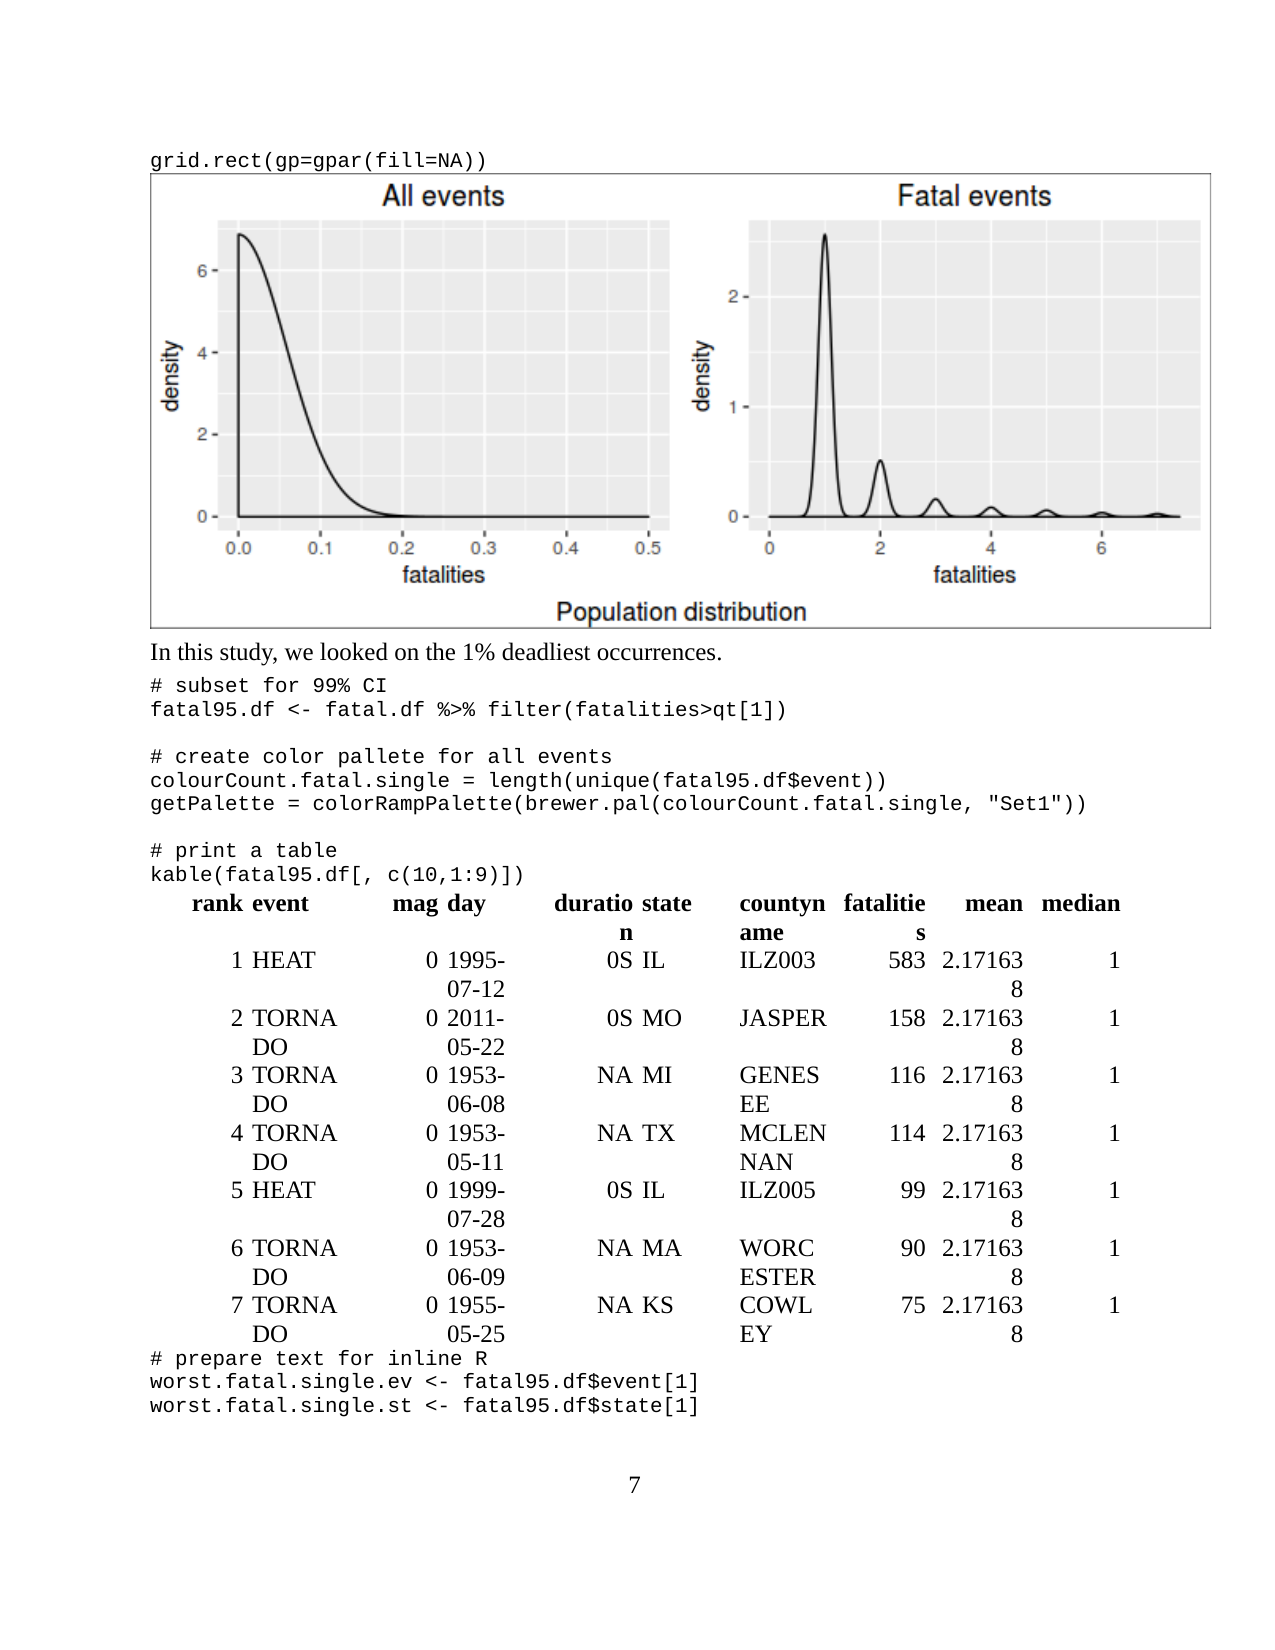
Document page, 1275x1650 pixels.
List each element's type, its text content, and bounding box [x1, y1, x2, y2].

table_cell 1 [1028, 1290, 1125, 1348]
table_cell TORNADO [248, 1290, 345, 1348]
table_header countyname [735, 888, 832, 945]
table_cell ILZ005 [735, 1175, 832, 1233]
table_cell KS [638, 1290, 735, 1348]
table_cell NA [540, 1060, 637, 1118]
table_cell 158 [833, 1003, 930, 1060]
table_cell IL [638, 945, 735, 1003]
table_cell 2.171638 [930, 1060, 1027, 1118]
table_cell 1953-06-09 [443, 1233, 540, 1290]
table_cell MCLENNAN [735, 1118, 832, 1175]
text # print a table [150, 841, 1125, 864]
table_cell ILZ003 [735, 945, 832, 1003]
table_cell TORNADO [248, 1118, 345, 1175]
table_cell 2 [150, 1003, 247, 1060]
text getPalette = colorRampPalette(brewer.pal(colourCount.fatal.single, "Set1")) [150, 793, 1125, 817]
table_cell 114 [833, 1118, 930, 1175]
table_header median [1028, 888, 1125, 945]
text fatal95.df <- fatal.df %>% filter(fatalities>qt[1]) [150, 699, 1125, 722]
text worst.fatal.single.ev <- fatal95.df$event[1] [150, 1371, 1125, 1395]
table_cell TORNADO [248, 1060, 345, 1118]
table_cell 0 [345, 1175, 442, 1233]
table_cell 0 [345, 945, 442, 1003]
table_cell COWLEY [735, 1290, 832, 1348]
table_cell 1 [1028, 945, 1125, 1003]
table_cell 2.171638 [930, 1175, 1027, 1233]
table_header mean [930, 888, 1027, 945]
picture [150, 173, 1212, 629]
table_cell 0 [345, 1003, 442, 1060]
table_cell 0 [345, 1060, 442, 1118]
table_cell 1 [1028, 1003, 1125, 1060]
table_cell 1 [1028, 1175, 1125, 1233]
table_cell 1953-06-08 [443, 1060, 540, 1118]
table_cell 1999-07-28 [443, 1175, 540, 1233]
table_cell 2011-05-22 [443, 1003, 540, 1060]
text worst.fatal.single.st <- fatal95.df$state[1] [150, 1395, 1125, 1419]
table_cell MO [638, 1003, 735, 1060]
table_header day [443, 888, 540, 945]
table_cell 3 [150, 1060, 247, 1118]
table_cell TX [638, 1118, 735, 1175]
table_cell 5 [150, 1175, 247, 1233]
table_cell 75 [833, 1290, 930, 1348]
table_cell 1 [1028, 1060, 1125, 1118]
table_cell 90 [833, 1233, 930, 1290]
table_header state [638, 888, 735, 945]
table_cell 2.171638 [930, 1290, 1027, 1348]
table_cell 2.171638 [930, 1118, 1027, 1175]
table_cell MA [638, 1233, 735, 1290]
table_header duration [540, 888, 637, 945]
table_cell 1995-07-12 [443, 945, 540, 1003]
table_cell 0 [345, 1118, 442, 1175]
table_cell 0 [345, 1290, 442, 1348]
table_cell TORNADO [248, 1233, 345, 1290]
table_header mag [345, 888, 442, 945]
table_cell MI [638, 1060, 735, 1118]
table_cell TORNADO [248, 1003, 345, 1060]
table_cell 0S [540, 1175, 637, 1233]
table_cell 2.171638 [930, 1233, 1027, 1290]
table_cell HEAT [248, 1175, 345, 1233]
table_cell 1 [1028, 1118, 1125, 1175]
table_cell GENESEE [735, 1060, 832, 1118]
table_cell 2.171638 [930, 945, 1027, 1003]
table_cell 1 [150, 945, 247, 1003]
table_cell 6 [150, 1233, 247, 1290]
text # prepare text for inline R [150, 1348, 1125, 1371]
table_cell 99 [833, 1175, 930, 1233]
table_header event [248, 888, 345, 945]
table_cell 4 [150, 1118, 247, 1175]
table_cell 0S [540, 1003, 637, 1060]
table_cell NA [540, 1233, 637, 1290]
table_header fatalities [833, 888, 930, 945]
table_cell JASPER [735, 1003, 832, 1060]
table_cell 1 [1028, 1233, 1125, 1290]
text grid.rect(gp=gpar(fill=NA)) [150, 150, 1125, 173]
table_cell 583 [833, 945, 930, 1003]
table_cell 1955-05-25 [443, 1290, 540, 1348]
text kable(fatal95.df[, c(10,1:9)]) [150, 864, 1125, 888]
table_cell HEAT [248, 945, 345, 1003]
text # create color pallete for all events [150, 746, 1125, 769]
table_cell IL [638, 1175, 735, 1233]
table_cell 7 [150, 1290, 247, 1348]
table_cell 1953-05-11 [443, 1118, 540, 1175]
table_cell 116 [833, 1060, 930, 1118]
text # subset for 99% CI [150, 675, 1125, 699]
table_cell WORCESTER [735, 1233, 832, 1290]
table_cell 2.171638 [930, 1003, 1027, 1060]
text colourCount.fatal.single = length(unique(fatal95.df$event)) [150, 769, 1125, 793]
table_cell NA [540, 1290, 637, 1348]
table_cell 0S [540, 945, 637, 1003]
table_cell NA [540, 1118, 637, 1175]
text In this study, we looked on the 1% deadliest occurrences. [150, 637, 1125, 666]
table_header rank [150, 888, 247, 945]
table_cell 0 [345, 1233, 442, 1290]
